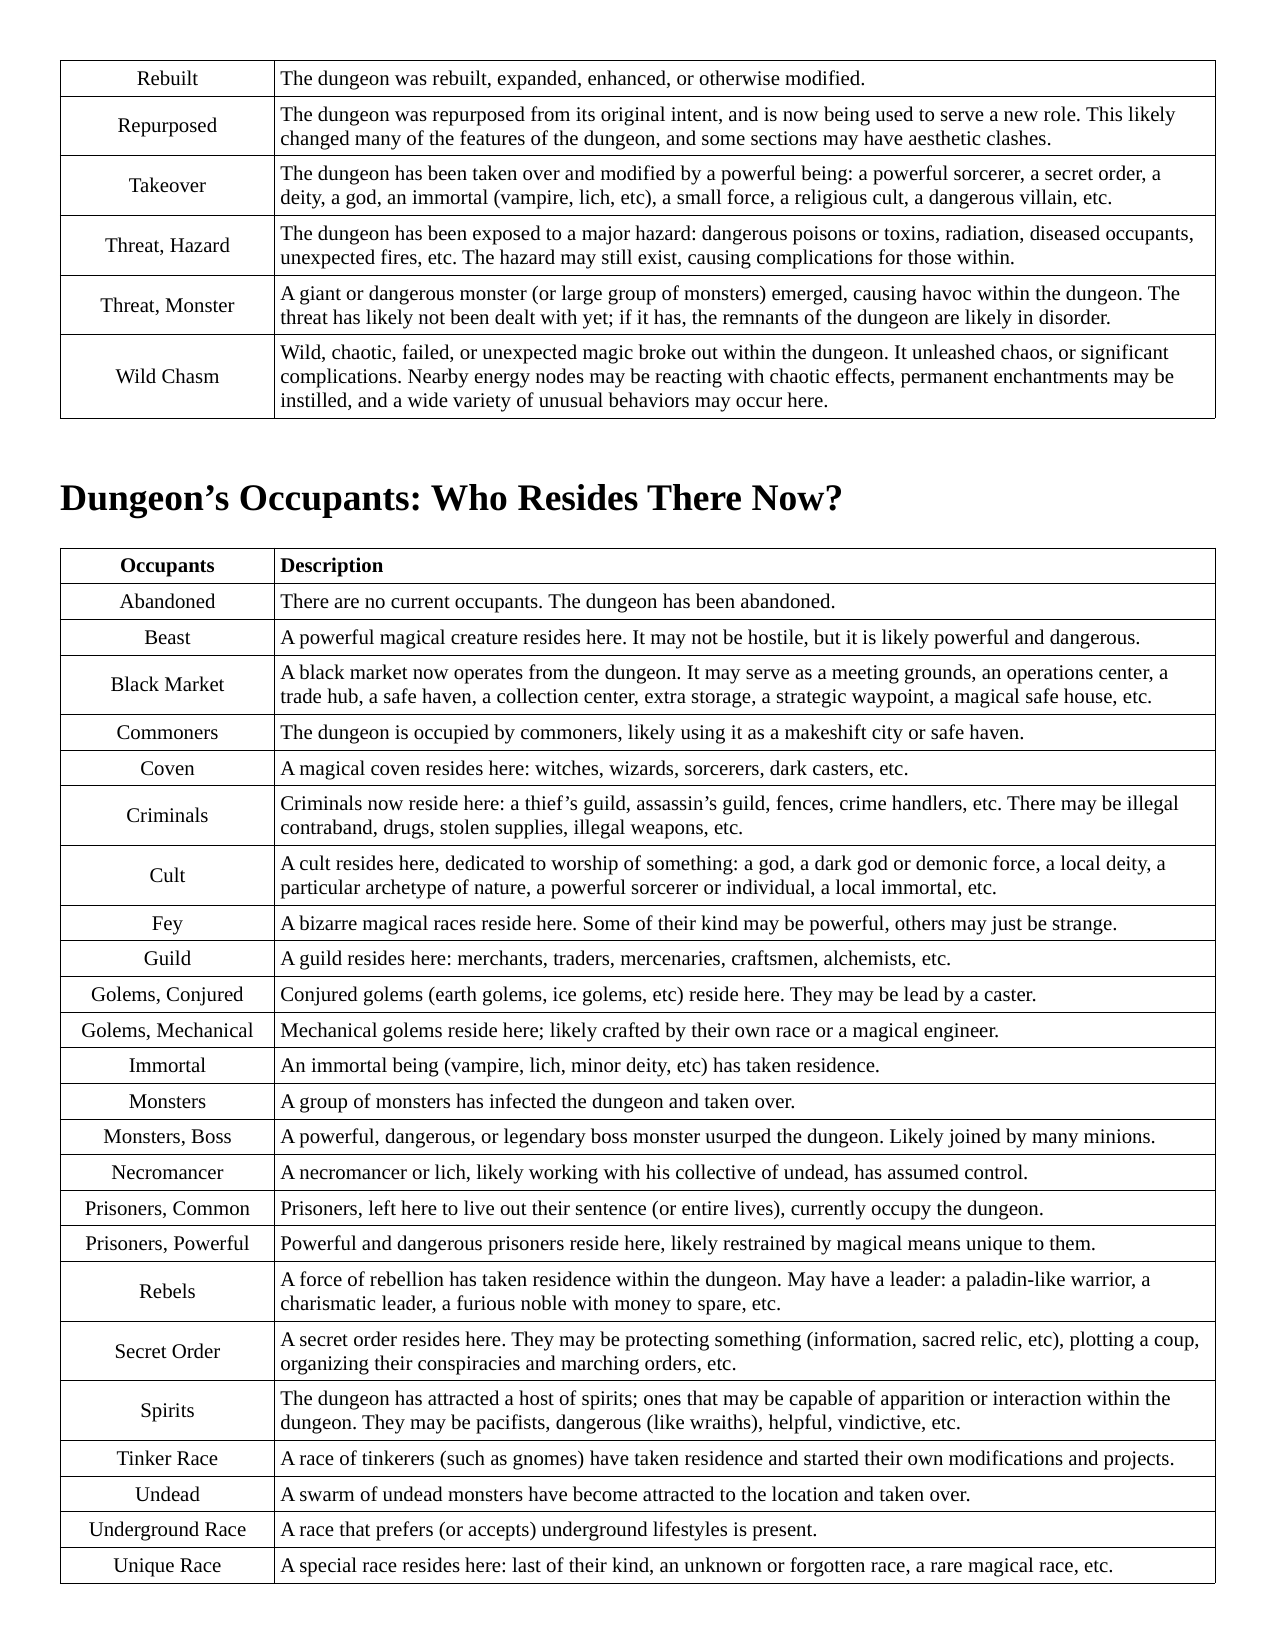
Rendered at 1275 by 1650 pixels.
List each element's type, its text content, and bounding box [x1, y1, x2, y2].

table_cell A black market now operates from the dungeon. It may serve as a meeting grounds, an operations center, a trade hub, a safe haven, a collection center, extra storage, a strategic waypoint, a magical safe house, etc. [275, 656, 1215, 714]
table_cell The dungeon is occupied by commoners, likely using it as a makeshift city or safe haven. [275, 715, 1215, 750]
table_cell A force of rebellion has taken residence within the dungeon. May have a leader: a paladin-like warrior, a charismatic leader, a furious noble with money to spare, etc. [275, 1262, 1215, 1321]
table_cell A race that prefers (or accepts) underground lifestyles is present. [275, 1512, 1215, 1547]
table_cell The dungeon has been exposed to a major hazard: dangerous poisons or toxins, radiation, diseased occupants, unexpected fires, etc. The hazard may still exist, causing complications for those within. [275, 216, 1215, 275]
table_cell Monsters [61, 1084, 274, 1118]
table_cell Black Market [61, 656, 274, 714]
table_cell Takeover [61, 156, 274, 215]
table_cell Abandoned [61, 584, 274, 619]
table_cell Undead [61, 1477, 274, 1511]
table_cell Conjured golems (earth golems, ice golems, etc) reside here. They may be lead by a caster. [275, 977, 1215, 1012]
table_cell Threat, Hazard [61, 216, 274, 275]
table_header Occupants [61, 549, 274, 583]
table_cell A bizarre magical races reside here. Some of their kind may be powerful, others may just be strange. [275, 906, 1215, 940]
table_cell The dungeon was repurposed from its original intent, and is now being used to serve a new role. This likely changed many of the features of the dungeon, and some sections may have aesthetic clashes. [275, 97, 1215, 155]
table_cell Golems, Conjured [61, 977, 274, 1012]
table_cell Guild [61, 941, 274, 976]
table_cell Underground Race [61, 1512, 274, 1547]
table_cell A secret order resides here. They may be protecting something (information, sacred relic, etc), plotting a coup, organizing their conspiracies and marching orders, etc. [275, 1322, 1215, 1380]
table_cell Rebels [61, 1262, 274, 1321]
table_cell A giant or dangerous monster (or large group of monsters) emerged, causing havoc within the dungeon. The threat has likely not been dealt with yet; if it has, the remnants of the dungeon are likely in disorder. [275, 276, 1215, 334]
table_header Description [275, 549, 1215, 583]
table_cell Coven [61, 751, 274, 785]
table_cell Beast [61, 620, 274, 654]
table_cell Golems, Mechanical [61, 1013, 274, 1047]
table_cell Rebuilt [61, 61, 274, 96]
table_cell There are no current occupants. The dungeon has been abandoned. [275, 584, 1215, 619]
table_cell Secret Order [61, 1322, 274, 1380]
table_cell A powerful, dangerous, or legendary boss monster usurped the dungeon. Likely joined by many minions. [275, 1120, 1215, 1154]
table_cell The dungeon was rebuilt, expanded, enhanced, or otherwise modified. [275, 61, 1215, 96]
table_cell Wild, chaotic, failed, or unexpected magic broke out within the dungeon. It unleashed chaos, or significant complications. Nearby energy nodes may be reacting with chaotic effects, permanent enchantments may be instilled, and a wide variety of unusual behaviors may occur here. [275, 335, 1215, 418]
table_cell The dungeon has attracted a host of spirits; ones that may be capable of apparition or interaction within the dungeon. They may be pacifists, dangerous (like wraiths), helpful, vindictive, etc. [275, 1381, 1215, 1440]
table_cell A cult resides here, dedicated to worship of something: a god, a dark god or demonic force, a local deity, a particular archetype of nature, a powerful sorcerer or individual, a local immortal, etc. [275, 846, 1215, 905]
table_cell Powerful and dangerous prisoners reside here, likely restrained by magical means unique to them. [275, 1226, 1215, 1261]
table_cell A necromancer or lich, likely working with his collective of undead, has assumed control. [275, 1155, 1215, 1190]
table_cell Tinker Race [61, 1441, 274, 1476]
table_cell Mechanical golems reside here; likely crafted by their own race or a magical engineer. [275, 1013, 1215, 1047]
table_cell Wild Chasm [61, 335, 274, 418]
table_cell Unique Race [61, 1548, 274, 1583]
table_cell A swarm of undead monsters have become attracted to the location and taken over. [275, 1477, 1215, 1511]
table_cell A special race resides here: last of their kind, an unknown or forgotten race, a rare magical race, etc. [275, 1548, 1215, 1583]
table_cell A guild resides here: merchants, traders, mercenaries, craftsmen, alchemists, etc. [275, 941, 1215, 976]
table_cell Prisoners, Common [61, 1191, 274, 1225]
table_cell Immortal [61, 1048, 274, 1083]
table_cell Criminals [61, 786, 274, 845]
table_cell Commoners [61, 715, 274, 750]
table_cell A group of monsters has infected the dungeon and taken over. [275, 1084, 1215, 1118]
table_cell A race of tinkerers (such as gnomes) have taken residence and started their own modifications and projects. [275, 1441, 1215, 1476]
table_cell Cult [61, 846, 274, 905]
table_cell Repurposed [61, 97, 274, 155]
table_cell Monsters, Boss [61, 1120, 274, 1154]
table_cell A powerful magical creature resides here. It may not be hostile, but it is likely powerful and dangerous. [275, 620, 1215, 654]
table_cell Criminals now reside here: a thief’s guild, assassin’s guild, fences, crime handlers, etc. There may be illegal contraband, drugs, stolen supplies, illegal weapons, etc. [275, 786, 1215, 845]
table_cell Prisoners, left here to live out their sentence (or entire lives), currently occupy the dungeon. [275, 1191, 1215, 1225]
table_cell An immortal being (vampire, lich, minor deity, etc) has taken residence. [275, 1048, 1215, 1083]
table_cell The dungeon has been taken over and modified by a powerful being: a powerful sorcerer, a secret order, a deity, a god, an immortal (vampire, lich, etc), a small force, a religious cult, a dangerous villain, etc. [275, 156, 1215, 215]
table_cell Necromancer [61, 1155, 274, 1190]
table_cell Threat, Monster [61, 276, 274, 334]
table_cell Fey [61, 906, 274, 940]
table_cell Prisoners, Powerful [61, 1226, 274, 1261]
table_cell A magical coven resides here: witches, wizards, sorcerers, dark casters, etc. [275, 751, 1215, 785]
table_cell Spirits [61, 1381, 274, 1440]
subtitle Dungeon’s Occupants: Who Resides There Now? [60, 476, 1215, 519]
